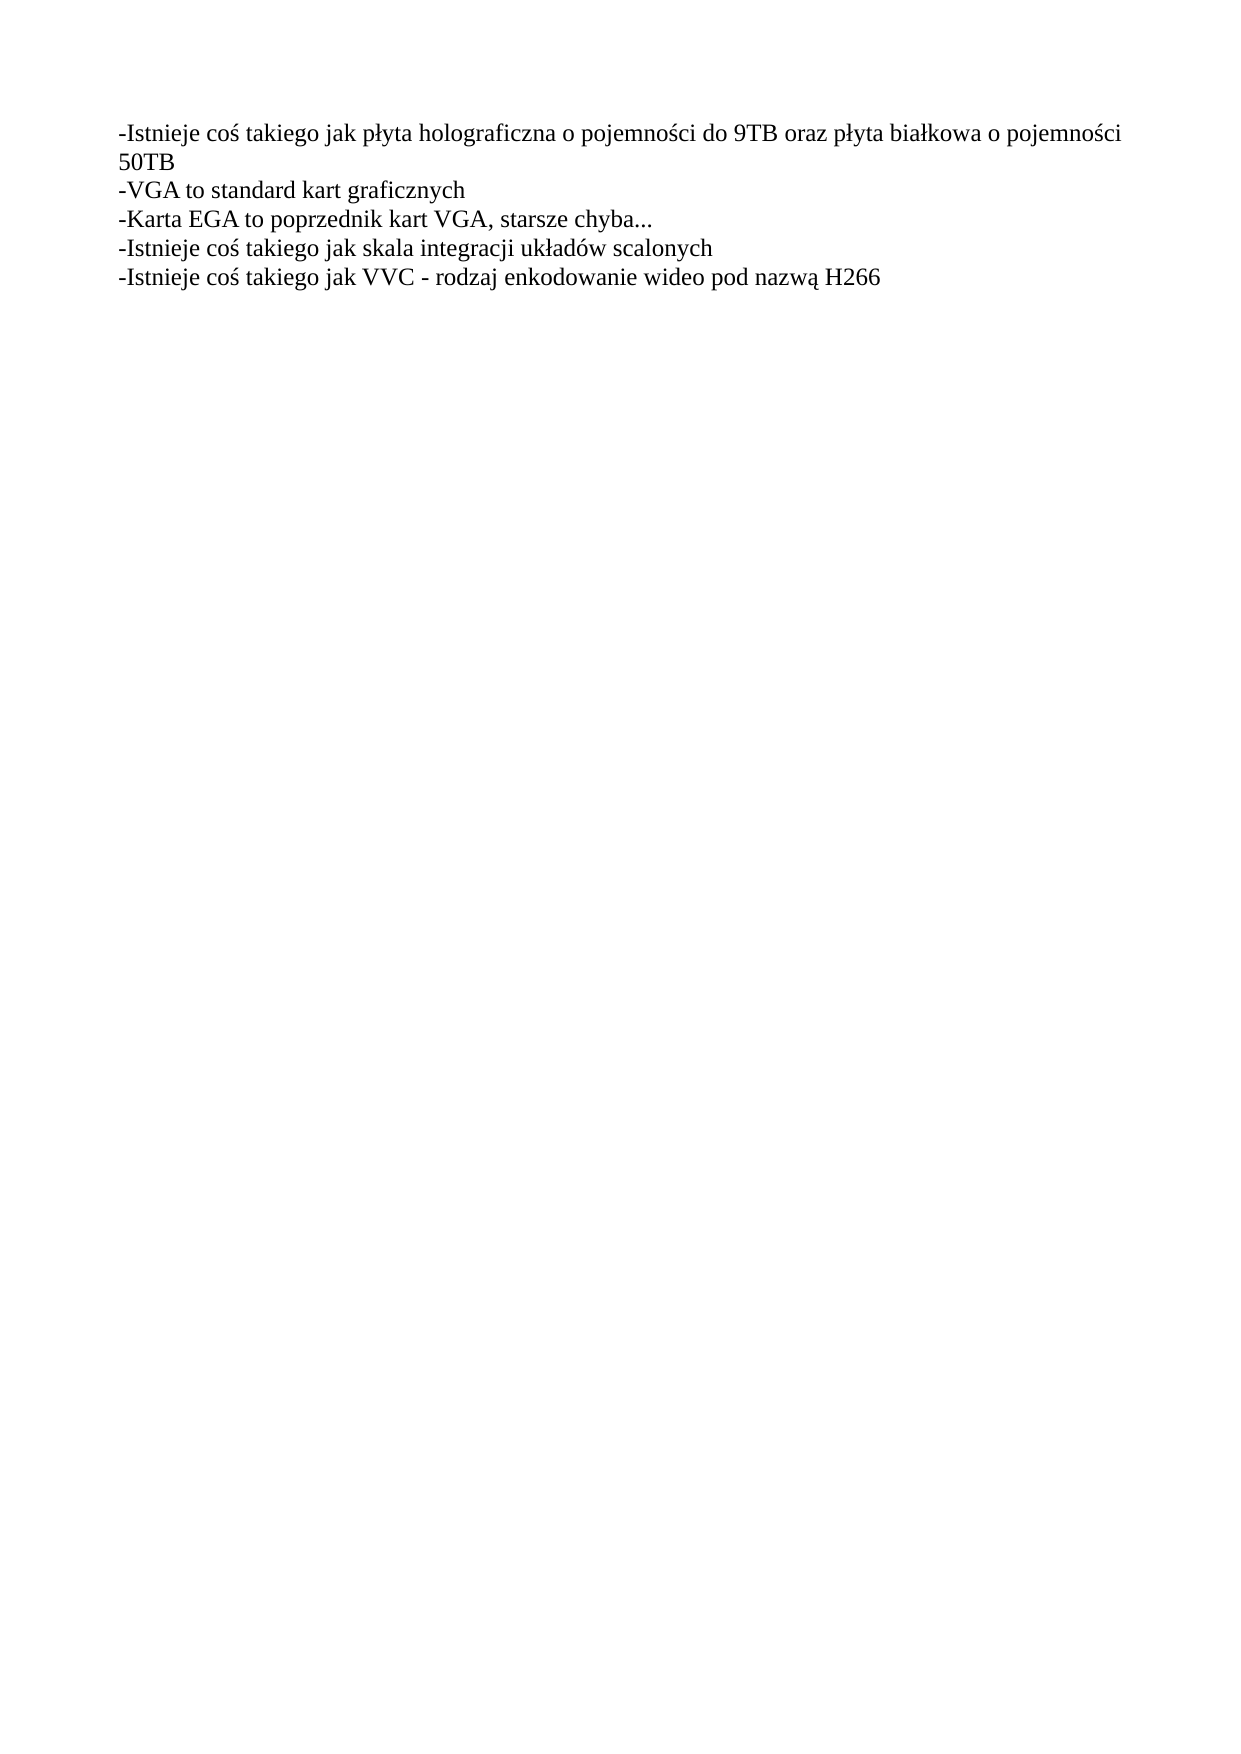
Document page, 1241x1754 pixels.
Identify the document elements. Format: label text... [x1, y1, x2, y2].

text -Karta EGA to poprzednik kart VGA, starsze chyba... [118, 204, 1122, 233]
text -Istnieje coś takiego jak VVC - rodzaj enkodowanie wideo pod nazwą H266 [118, 262, 1122, 291]
text -VGA to standard kart graficznych [118, 176, 1122, 204]
text -Istnieje coś takiego jak płyta holograficzna o pojemności do 9TB oraz płyta białkowa o pojemności 50TB [118, 118, 1122, 176]
text -Istnieje coś takiego jak skala integracji układów scalonych [118, 233, 1122, 262]
